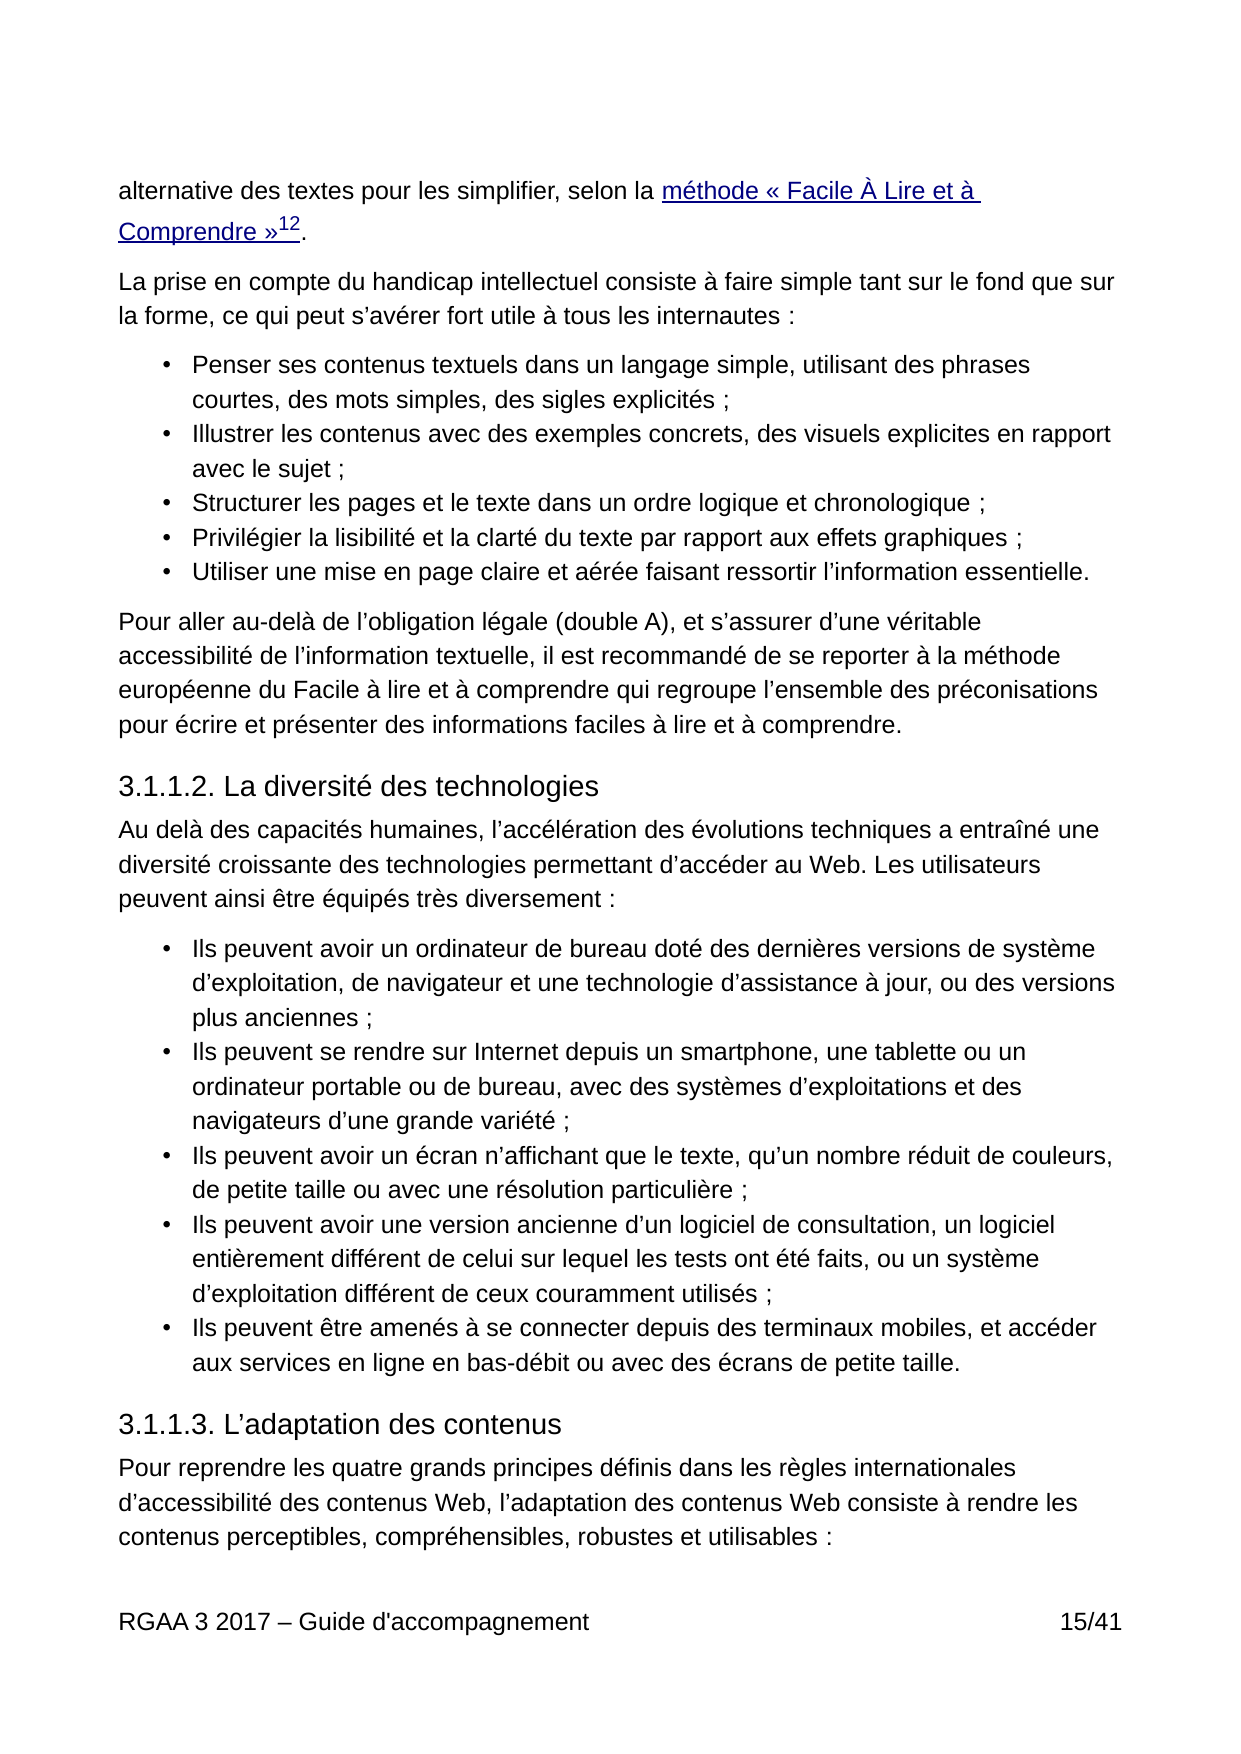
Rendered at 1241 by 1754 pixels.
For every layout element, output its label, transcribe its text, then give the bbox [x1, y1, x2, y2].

list Ils peuvent se rendre sur Internet depuis un smartphone, une tablette ou un ordinateur portable ou de bureau, avec des systèmes d’exploitations et des navigateurs d’une grande variété ; [162, 1037, 1122, 1135]
list Ils peuvent être amenés à se connecter depuis des terminaux mobiles, et accéder aux services en ligne en bas-débit ou avec des écrans de petite taille. [162, 1313, 1122, 1377]
list Utiliser une mise en page claire et aérée faisant ressortir l’information essentielle. [162, 557, 1122, 586]
list Ils peuvent avoir une version ancienne d’un logiciel de consultation, un logiciel entièrement différent de celui sur lequel les tests ont été faits, ou un système d’exploitation différent de ceux couramment utilisés ; [162, 1210, 1122, 1307]
text Au delà des capacités humaines, l’accélération des évolutions techniques a entraîné une diversité croissante des technologies permettant d’accéder au Web. Les utilisateurs peuvent ainsi être équipés très diversement : [118, 816, 1122, 913]
subtitle 3.1.1.2. La diversité des technologies [118, 769, 1122, 803]
text Pour reprendre les quatre grands principes définis dans les règles internationales d’accessibilité des contenus Web, l’adaptation des contenus Web consiste à rendre les contenus perceptibles, compréhensibles, robustes et utilisables : [118, 1453, 1122, 1551]
text La prise en compte du handicap intellectuel consiste à faire simple tant sur le fond que sur la forme, ce qui peut s’avérer fort utile à tous les internautes : [118, 267, 1122, 330]
list Privilégier la lisibilité et la clarté du texte par rapport aux effets graphiques ; [162, 523, 1122, 552]
list Structurer les pages et le texte dans un ordre logique et chronologique ; [162, 488, 1122, 517]
list Ils peuvent avoir un ordinateur de bureau doté des dernières versions de système d’exploitation, de navigateur et une technologie d’assistance à jour, ou des versions plus anciennes ; [162, 933, 1122, 1031]
text alternative des textes pour les simplifier, selon la méthode « Facile À Lire et à Comprendre »12. [118, 176, 1122, 245]
text Pour aller au-delà de l’obligation légale (double A), et s’assurer d’une véritable accessibilité de l’information textuelle, il est recommandé de se reporter à la méthode européenne du Facile à lire et à comprendre qui regroupe l’ensemble des préconisations pour écrire et présenter des informations faciles à lire et à comprendre. [118, 607, 1122, 739]
list Illustrer les contenus avec des exemples concrets, des visuels explicites en rapport avec le sujet ; [162, 419, 1122, 482]
subtitle 3.1.1.3. L’adaptation des contenus [118, 1407, 1122, 1441]
list Ils peuvent avoir un écran n’affichant que le texte, qu’un nombre réduit de couleurs, de petite taille ou avec une résolution particulière ; [162, 1141, 1122, 1204]
list Penser ses contenus textuels dans un langage simple, utilisant des phrases courtes, des mots simples, des sigles explicités ; [162, 350, 1122, 413]
